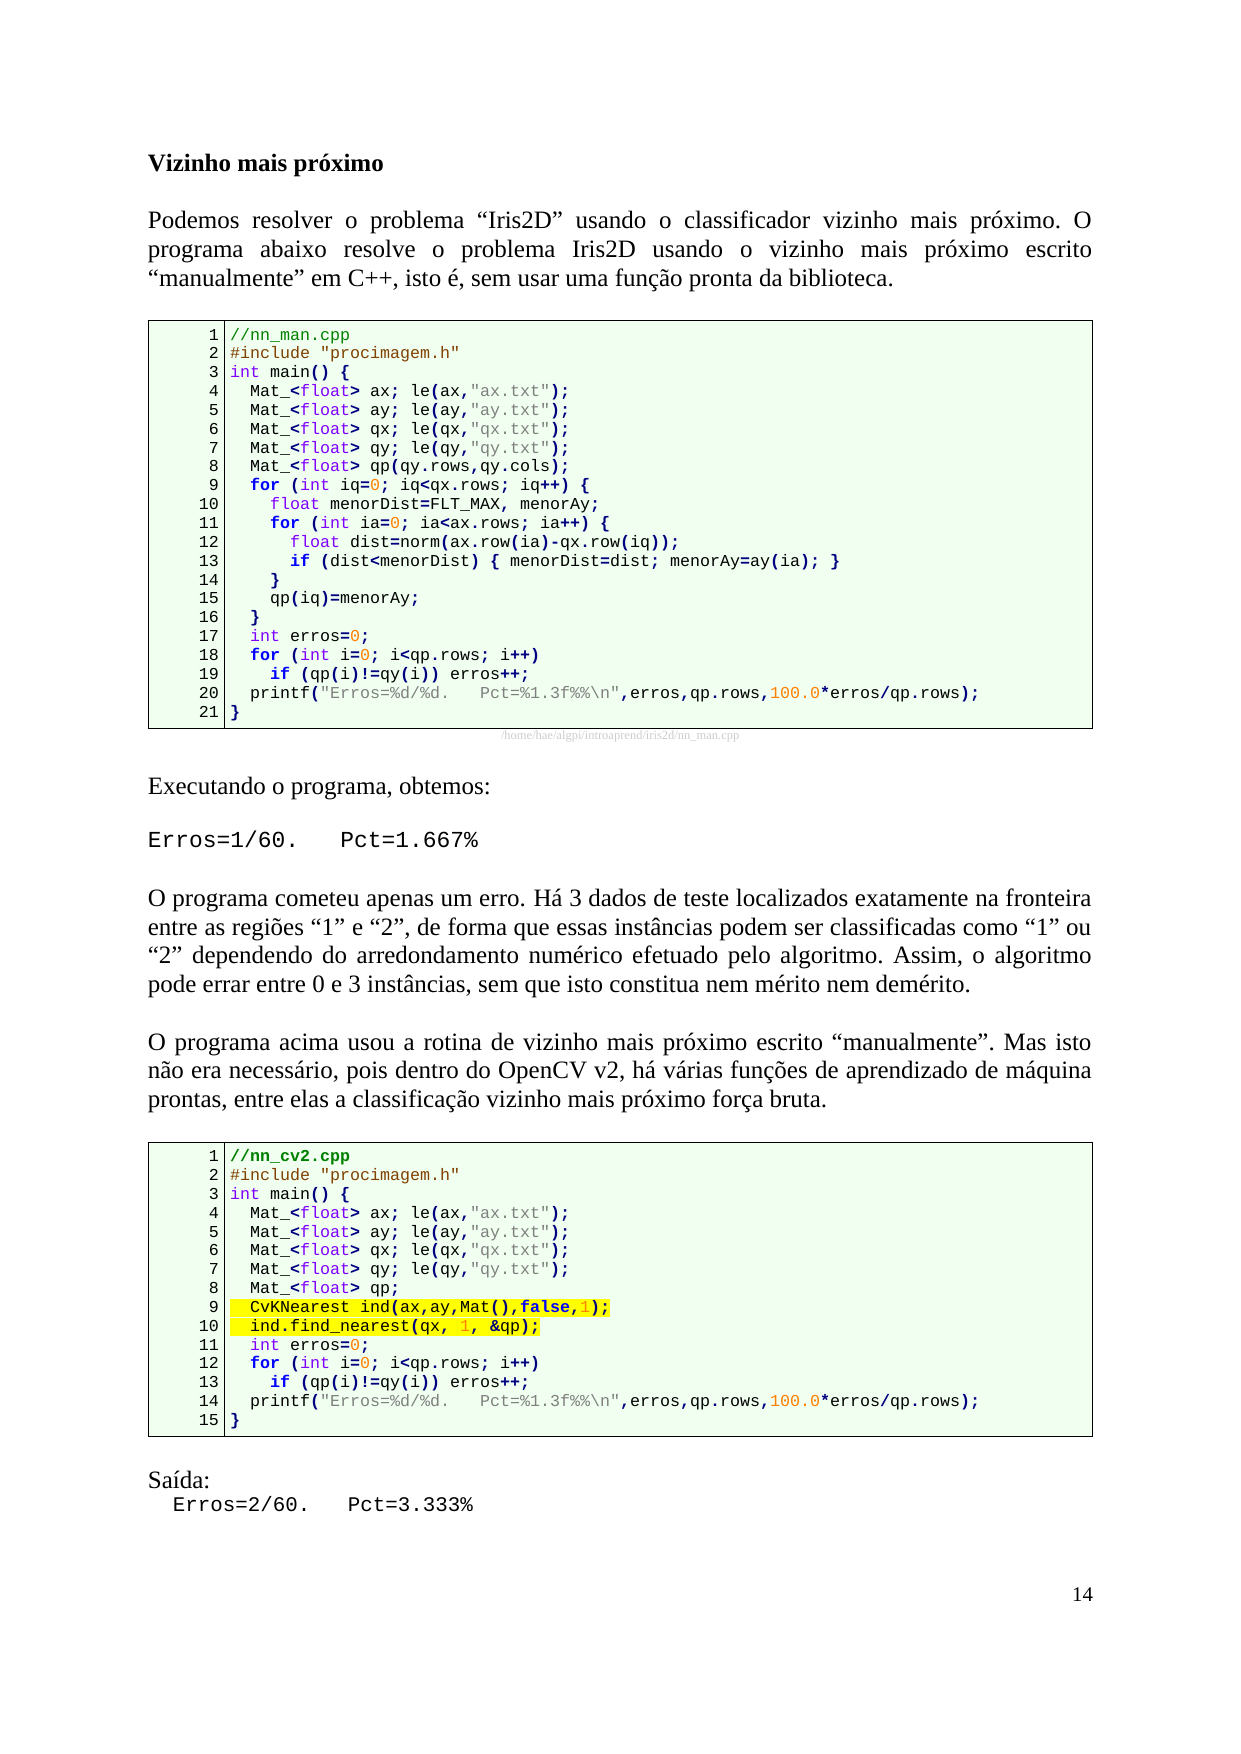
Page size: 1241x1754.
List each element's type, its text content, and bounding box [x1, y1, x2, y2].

text Executando o programa, obtemos: [148, 771, 1092, 800]
text Vizinho mais próximo [148, 148, 1092, 176]
text Erros=1/60. Pct=1.667% [148, 828, 1092, 854]
text Podemos resolver o problema “Iris2D” usando o classificador vizinho mais próximo. O programa abaixo resolve o problema Iris2D usando o vizinho mais próximo escrito “manualmente” em C++, isto é, sem usar uma função pronta da biblioteca. [148, 205, 1092, 291]
text O programa cometeu apenas um erro. Há 3 dados de teste localizados exatamente na fronteira entre as regiões “1” e “2”, de forma que essas instâncias podem ser classificadas como “1” ou “2” dependendo do arredondamento numérico efetuado pelo algoritmo. Assim, o algoritmo pode errar entre 0 e 3 instâncias, sem que isto constitua nem mérito nem demérito. [148, 883, 1092, 998]
table_header //nn_man.cpp #include "procimagem.h" int main() { Mat_<float> ax; le(ax,"ax.txt"); Mat_<float> ay; le(ay,"ay.txt"); Mat_<float> qx; le(qx,"qx.txt"); Mat_<float> qy; le(qy,"qy.txt"); Mat_<float> qp(qy.rows,qy.cols); for (int iq=0; iq<qx.rows; iq++) { float menorDist=FLT_MAX, menorAy; for (int ia=0; ia<ax.rows; ia++) { float dist=norm(ax.row(ia)-qx.row(iq)); if (dist<menorDist) { menorDist=dist; menorAy=ay(ia); } } qp(iq)=menorAy; } int erros=0; for (int i=0; i<qp.rows; i++) if (qp(i)!=qy(i)) erros++; printf("Erros=%d/%d. Pct=%1.3f%%\n",erros,qp.rows,100.0*erros/qp.rows); } [225, 321, 1092, 728]
text Erros=2/60. Pct=3.333% [148, 1494, 1092, 1517]
text Saída: [148, 1465, 1092, 1494]
text /home/hae/algpi/introaprend/iris2d/nn_man.cpp [148, 729, 1092, 742]
table_header //nn_cv2.cpp #include "procimagem.h" int main() { Mat_<float> ax; le(ax,"ax.txt"); Mat_<float> ay; le(ay,"ay.txt"); Mat_<float> qx; le(qx,"qx.txt"); Mat_<float> qy; le(qy,"qy.txt"); Mat_<float> qp; CvKNearest ind(ax,ay,Mat(),false,1); ind.find_nearest(qx, 1, &qp); int erros=0; for (int i=0; i<qp.rows; i++) if (qp(i)!=qy(i)) erros++; printf("Erros=%d/%d. Pct=%1.3f%%\n",erros,qp.rows,100.0*erros/qp.rows); } [225, 1143, 1092, 1436]
text O programa acima usou a rotina de vizinho mais próximo escrito “manualmente”. Mas isto não era necessário, pois dentro do OpenCV v2, há várias funções de aprendizado de máquina prontas, entre elas a classificação vizinho mais próximo força bruta. [148, 1027, 1092, 1113]
table_header 1 2 3 4 5 6 7 8 9 10 11 12 13 14 15 16 17 18 19 20 21 [149, 321, 224, 728]
table_header 1 2 3 4 5 6 7 8 9 10 11 12 13 14 15 [149, 1143, 224, 1436]
